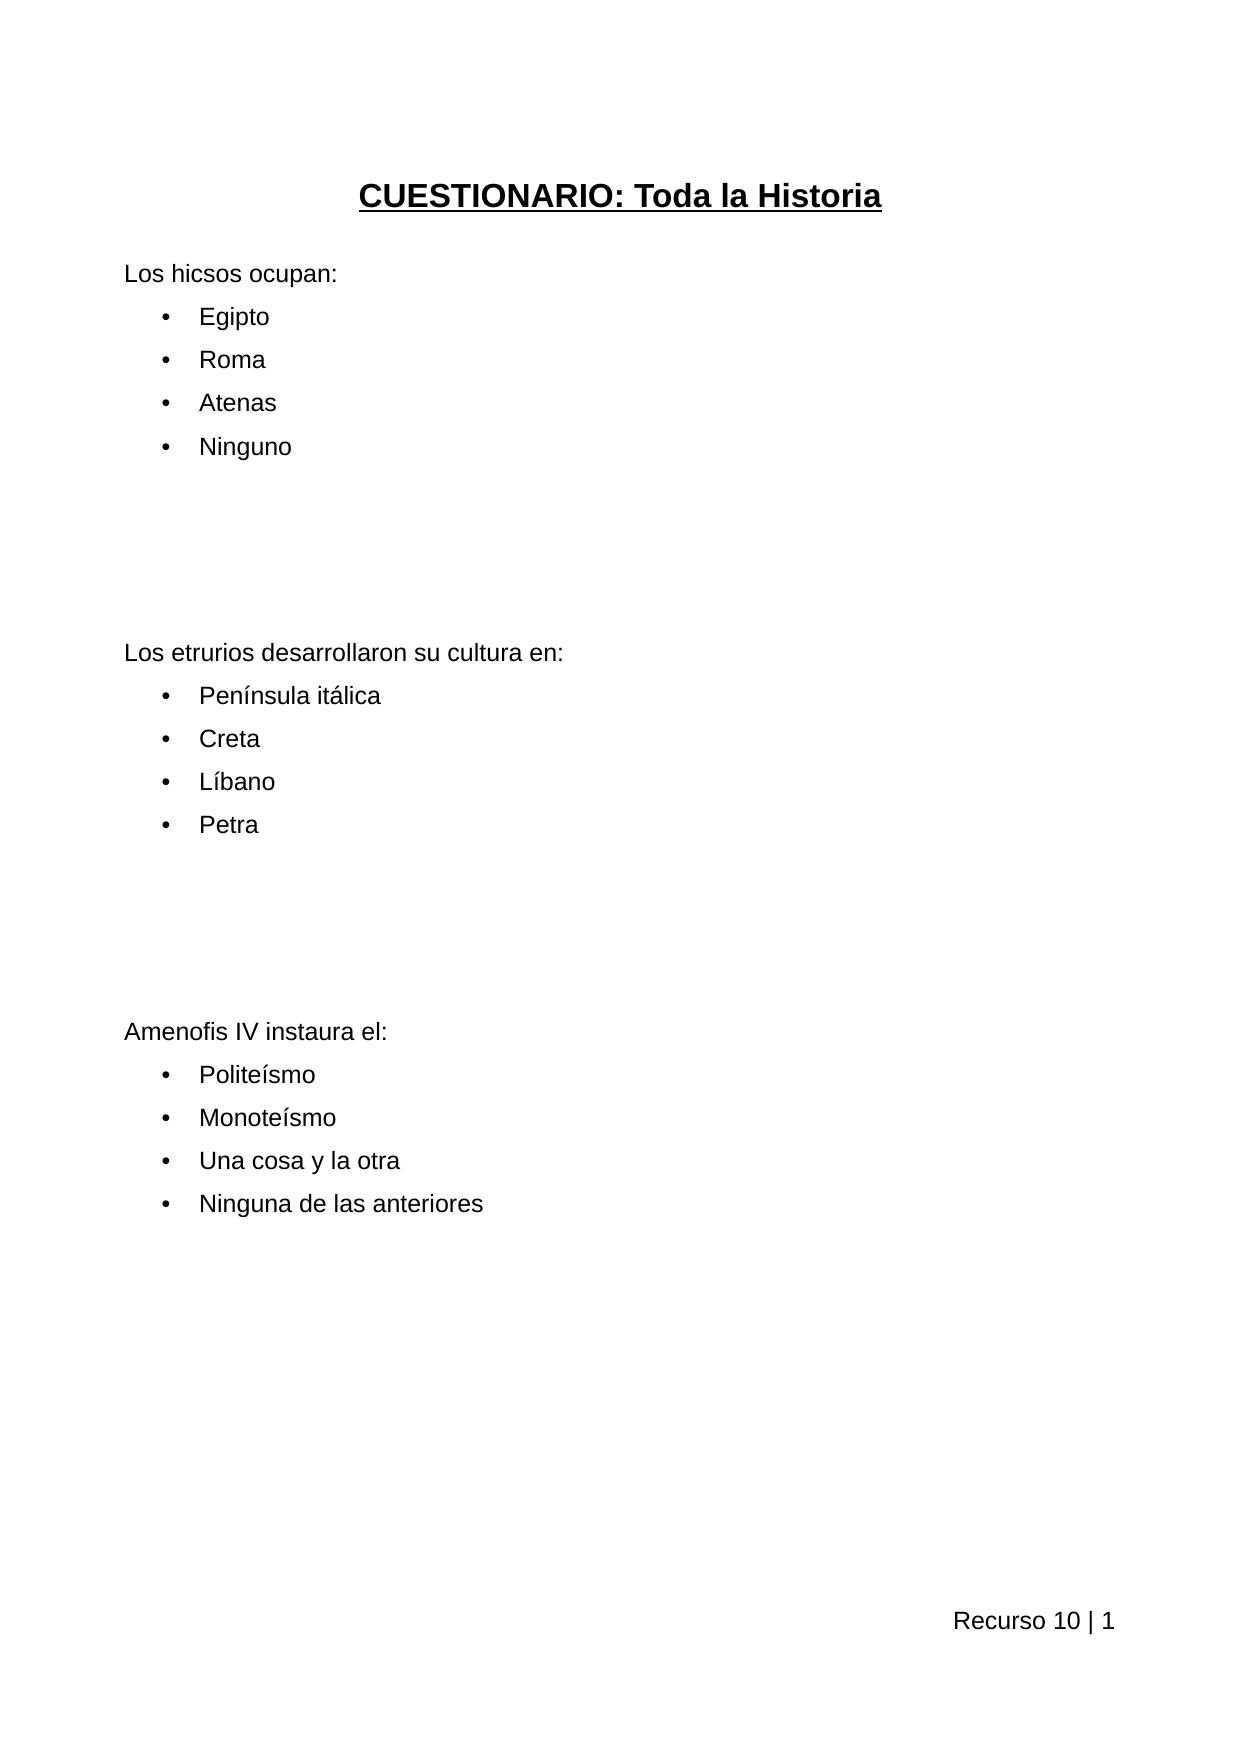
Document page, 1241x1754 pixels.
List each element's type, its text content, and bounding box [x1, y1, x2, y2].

table_header Los hicsos ocupan: Egipto Roma Atenas Ninguno [118, 253, 779, 632]
table_cell Amenofis IV instaura el: Politeísmo Monoteísmo Una cosa y la otra Ninguna de las anteriores [118, 1011, 779, 1389]
table_cell [779, 632, 1122, 1011]
table_header [779, 253, 1122, 632]
table_cell Los etrurios desarrollaron su cultura en: Península itálica Creta Líbano Petra [118, 632, 779, 1011]
table_cell [779, 1011, 1122, 1389]
text CUESTIONARIO: Toda la Historia [118, 176, 1122, 215]
